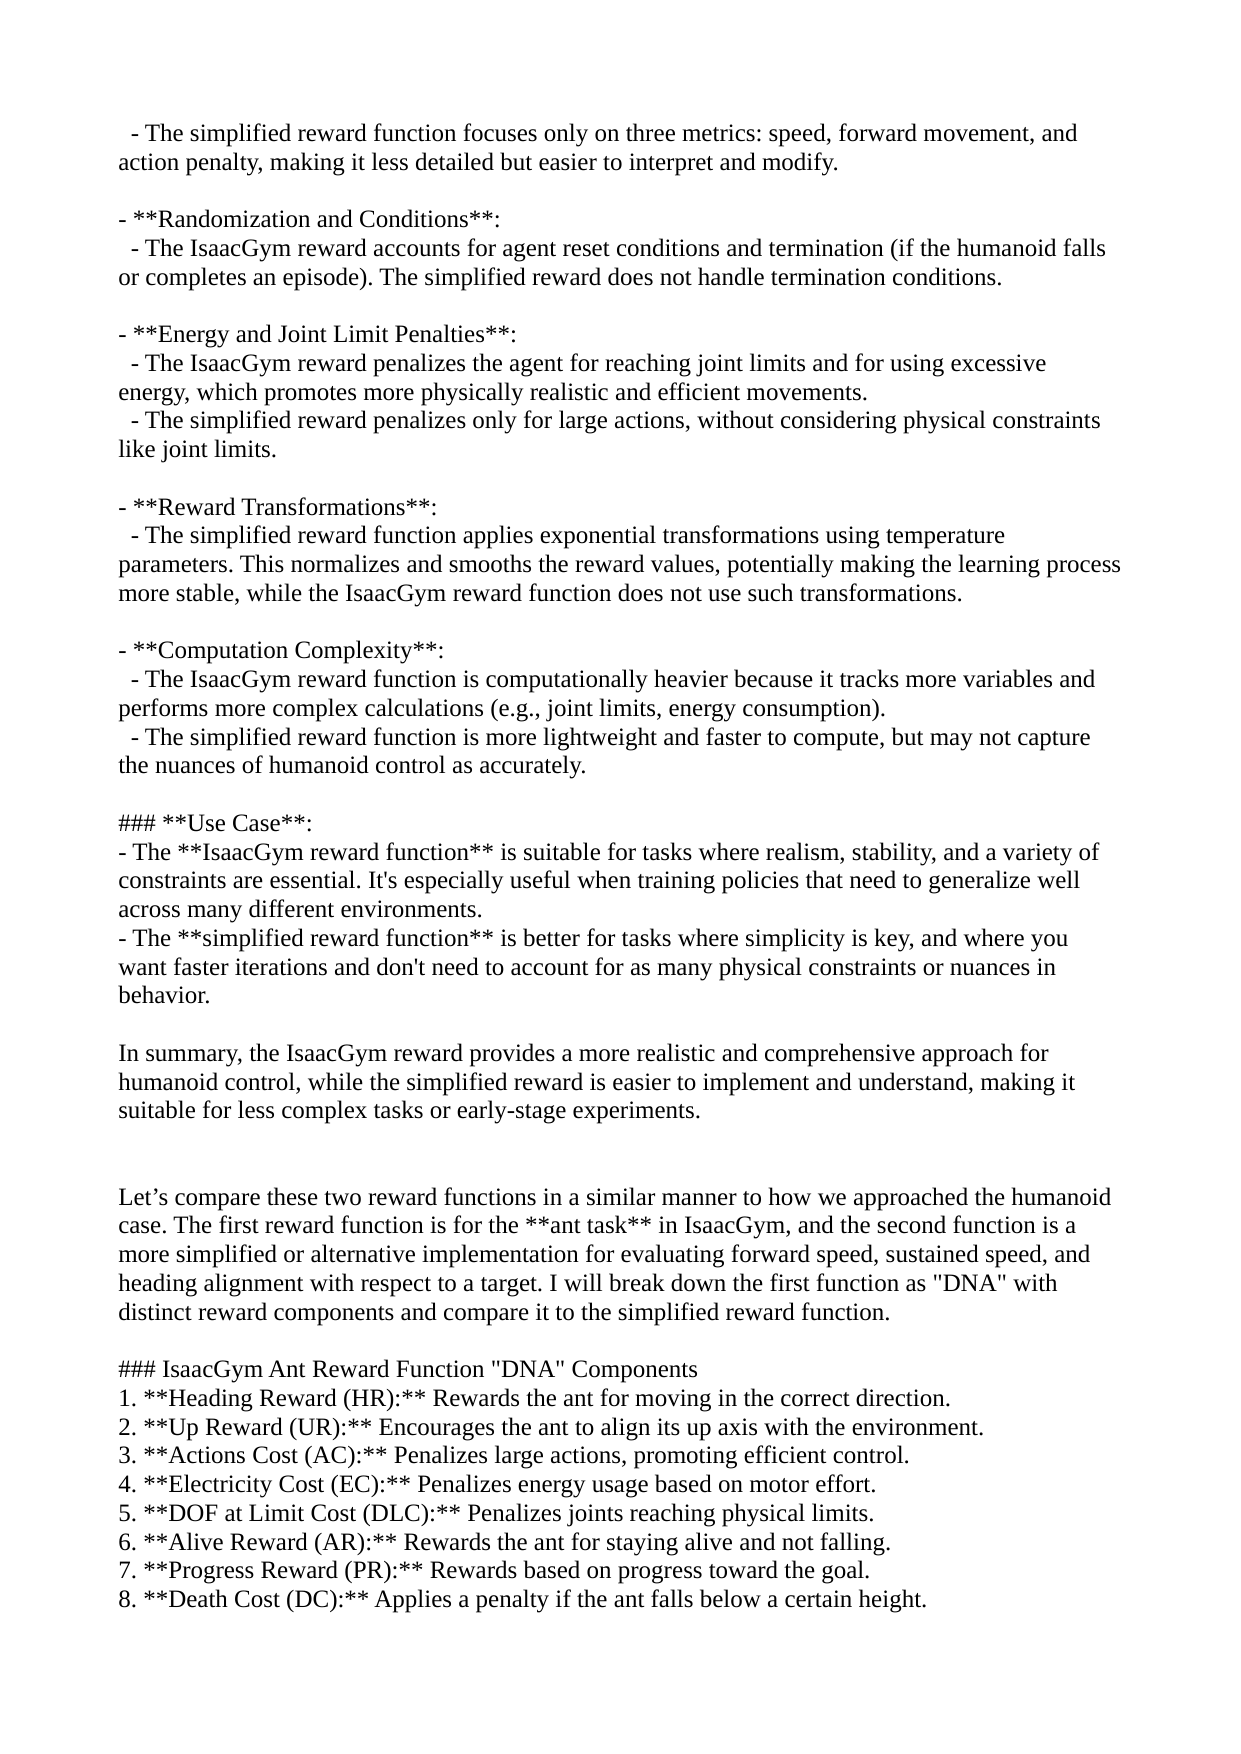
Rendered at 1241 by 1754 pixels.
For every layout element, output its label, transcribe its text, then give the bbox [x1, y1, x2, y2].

text 7. **Progress Reward (PR):** Rewards based on progress toward the goal. [118, 1556, 1122, 1584]
text 3. **Actions Cost (AC):** Penalizes large actions, promoting efficient control. [118, 1441, 1122, 1469]
text - **Computation Complexity**: [118, 636, 1122, 664]
text - The **simplified reward function** is better for tasks where simplicity is key, and where you want faster iterations and don't need to account for as many physical constraints or nuances in behavior. [118, 923, 1122, 1009]
text - **Energy and Joint Limit Penalties**: [118, 319, 1122, 348]
text ### **Use Case**: [118, 808, 1122, 837]
text - The IsaacGym reward penalizes the agent for reaching joint limits and for using excessive energy, which promotes more physically realistic and efficient movements. [118, 348, 1122, 406]
text - The simplified reward penalizes only for large actions, without considering physical constraints like joint limits. [118, 406, 1122, 463]
text - The simplified reward function is more lightweight and faster to compute, but may not capture the nuances of humanoid control as accurately. [118, 722, 1122, 779]
text - The **IsaacGym reward function** is suitable for tasks where realism, stability, and a variety of constraints are essential. It's especially useful when training policies that need to generalize well across many different environments. [118, 837, 1122, 923]
text 8. **Death Cost (DC):** Applies a penalty if the ant falls below a certain height. [118, 1584, 1122, 1613]
text - The IsaacGym reward function is computationally heavier because it tracks more variables and performs more complex calculations (e.g., joint limits, energy consumption). [118, 664, 1122, 722]
text ### IsaacGym Ant Reward Function "DNA" Components [118, 1354, 1122, 1383]
text 6. **Alive Reward (AR):** Rewards the ant for staying alive and not falling. [118, 1527, 1122, 1556]
text 5. **DOF at Limit Cost (DLC):** Penalizes joints reaching physical limits. [118, 1498, 1122, 1527]
text Let’s compare these two reward functions in a similar manner to how we approached the humanoid case. The first reward function is for the **ant task** in IsaacGym, and the second function is a more simplified or alternative implementation for evaluating forward speed, sustained speed, and heading alignment with respect to a target. I will break down the first function as "DNA" with distinct reward components and compare it to the simplified reward function. [118, 1182, 1122, 1326]
text In summary, the IsaacGym reward provides a more realistic and comprehensive approach for humanoid control, while the simplified reward is easier to implement and understand, making it suitable for less complex tasks or early-stage experiments. [118, 1038, 1122, 1124]
text - **Randomization and Conditions**: [118, 204, 1122, 233]
text - The simplified reward function applies exponential transformations using temperature parameters. This normalizes and smooths the reward values, potentially making the learning process more stable, while the IsaacGym reward function does not use such transformations. [118, 521, 1122, 607]
text - The simplified reward function focuses only on three metrics: speed, forward movement, and action penalty, making it less detailed but easier to interpret and modify. [118, 118, 1122, 176]
text - The IsaacGym reward accounts for agent reset conditions and termination (if the humanoid falls or completes an episode). The simplified reward does not handle termination conditions. [118, 233, 1122, 291]
text 2. **Up Reward (UR):** Encourages the ant to align its up axis with the environment. [118, 1412, 1122, 1441]
text 1. **Heading Reward (HR):** Rewards the ant for moving in the correct direction. [118, 1383, 1122, 1412]
text - **Reward Transformations**: [118, 492, 1122, 521]
text 4. **Electricity Cost (EC):** Penalizes energy usage based on motor effort. [118, 1469, 1122, 1498]
